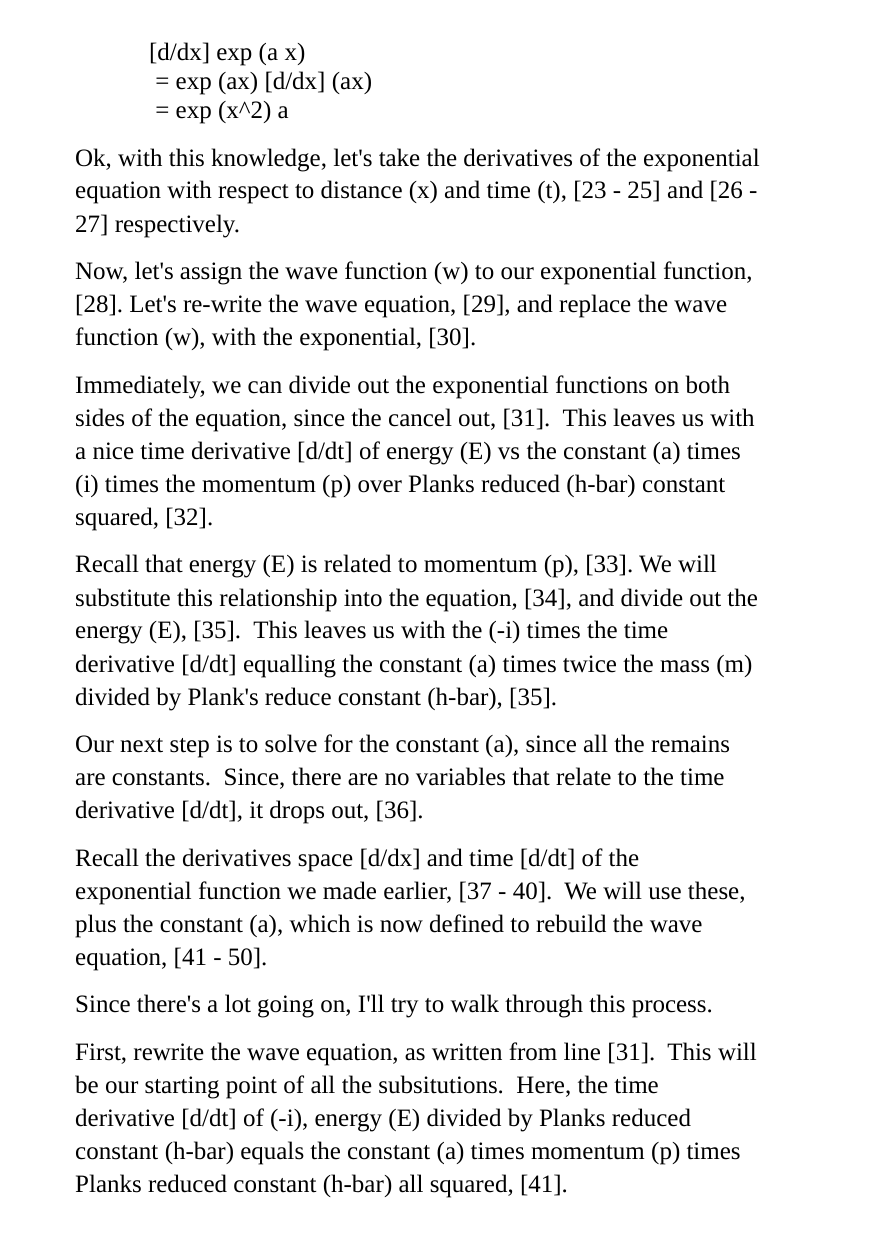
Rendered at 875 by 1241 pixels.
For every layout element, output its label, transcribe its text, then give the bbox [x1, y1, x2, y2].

text Recall the derivatives space [d/dx] and time [d/dt] of the exponential function we made earlier, [37 - 40]. We will use these, plus the constant (a), which is now defined to rebuild the wave equation, [41 - 50]. [75, 843, 762, 971]
text Since there's a lot going on, I'll try to walk through this process. [75, 989, 762, 1018]
text Recall that energy (E) is related to momentum (p), [33]. We will substitute this relationship into the equation, [34], and divide out the energy (E), [35]. This leaves us with the (-i) times the time derivative [d/dt] equalling the constant (a) times twice the mass (m) divided by Plank's reduce constant (h-bar), [35]. [75, 549, 762, 710]
text Ok, with this knowledge, let's take the derivatives of the exponential equation with respect to distance (x) and time (t), [23 - 25] and [26 - 27] respectively. [75, 143, 762, 237]
text Now, let's assign the wave function (w) to our exponential function, [28]. Let's re-write the wave equation, [29], and replace the wave function (w), with the exponential, [30]. [75, 256, 762, 351]
text = exp (x^2) a [149, 95, 762, 124]
text [d/dx] exp (a x) [149, 37, 762, 66]
text = exp (ax) [d/dx] (ax) [149, 66, 762, 95]
text Immediately, we can divide out the exponential functions on both sides of the equation, since the cancel out, [31]. This leaves us with a nice time derivative [d/dt] of energy (E) vs the constant (a) times (i) times the momentum (p) over Planks reduced (h-bar) constant squared, [32]. [75, 370, 762, 531]
text First, rewrite the wave equation, as written from line [31]. This will be our starting point of all the subsitutions. Here, the time derivative [d/dt] of (-i), energy (E) divided by Planks reduced constant (h-bar) equals the constant (a) times momentum (p) times Planks reduced constant (h-bar) all squared, [41]. [75, 1037, 762, 1198]
text Our next step is to solve for the constant (a), since all the remains are constants. Since, there are no variables that relate to the time derivative [d/dt], it drops out, [36]. [75, 729, 762, 824]
